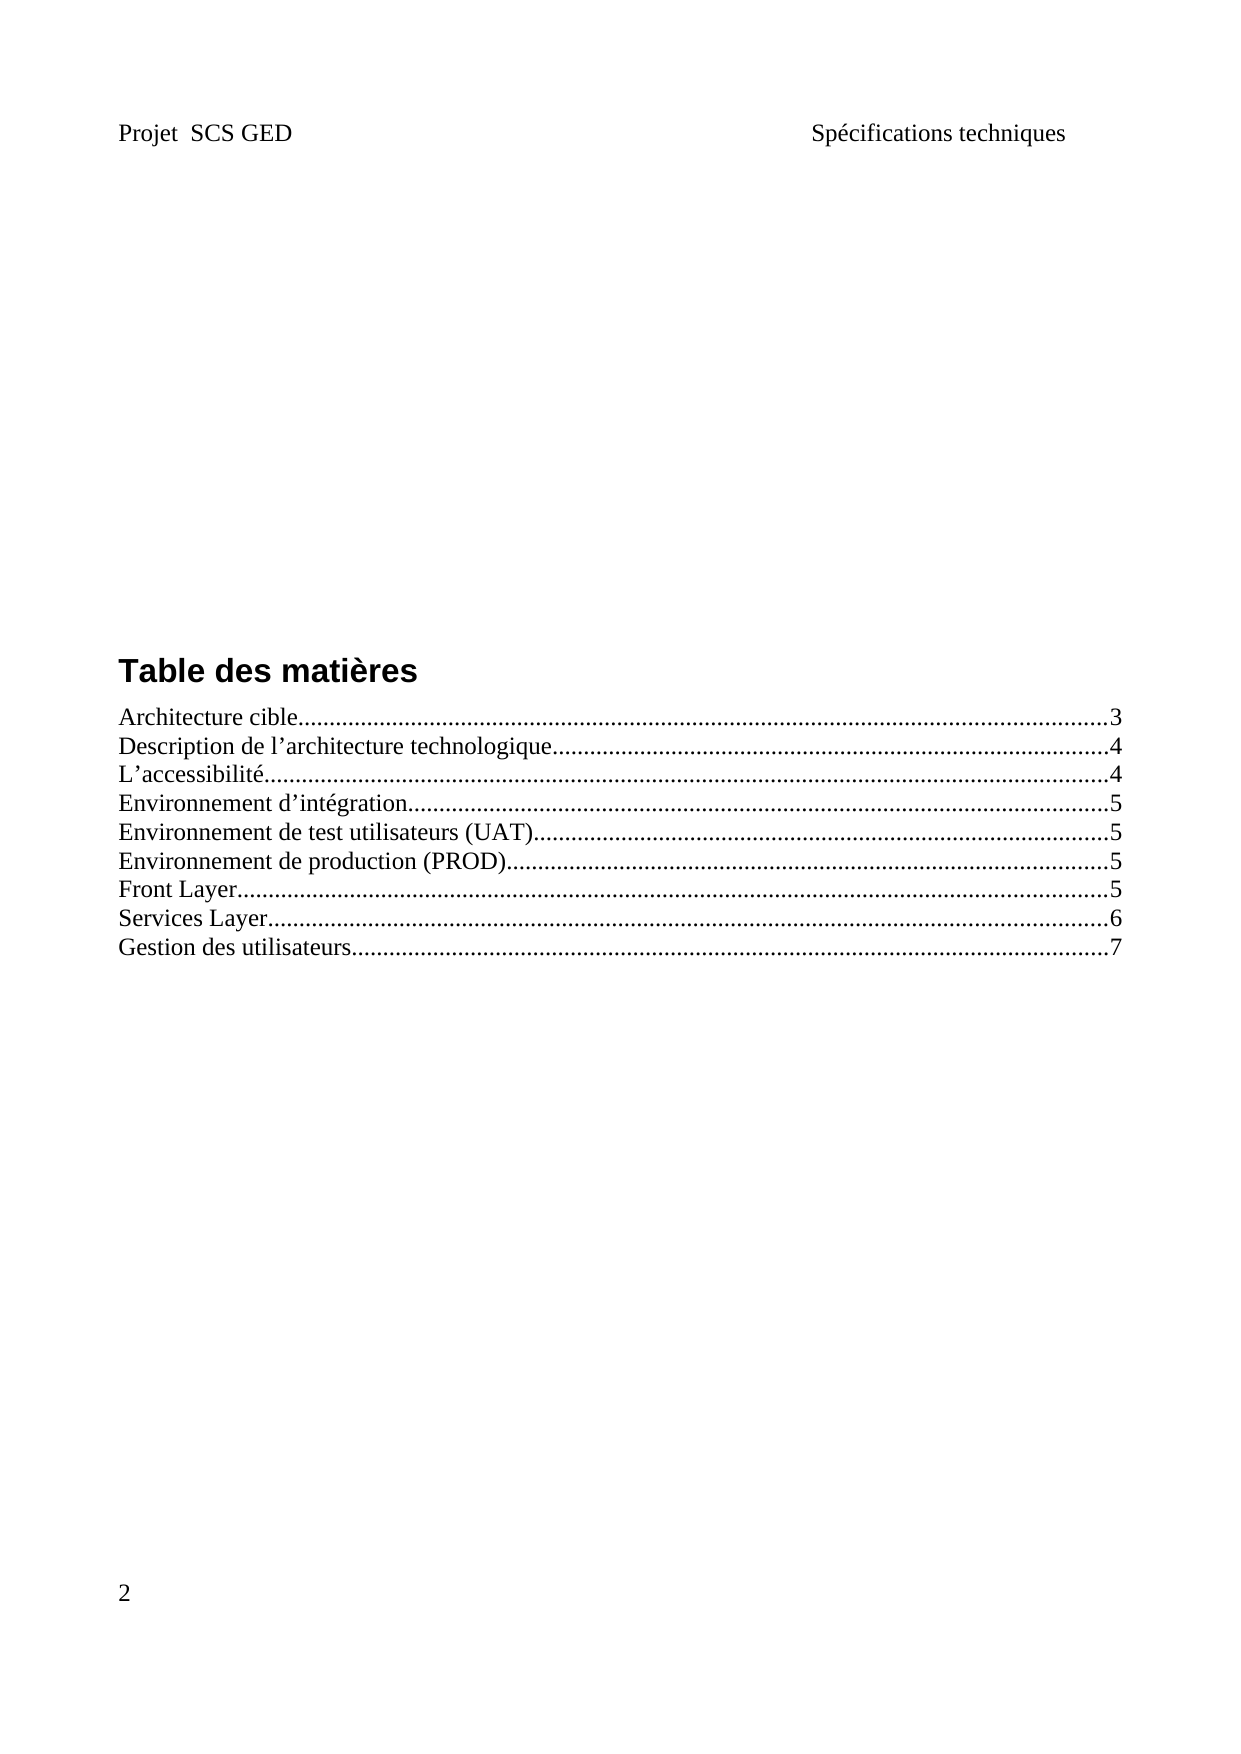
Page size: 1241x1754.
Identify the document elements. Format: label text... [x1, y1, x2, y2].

text Architecture cible 3 [118, 702, 1122, 731]
text Front Layer 5 [118, 874, 1122, 903]
subtitle Table des matières [118, 651, 1122, 689]
text Environnement de test utilisateurs (UAT) 5 [118, 817, 1122, 846]
text L’accessibilité 4 [118, 759, 1122, 788]
text Description de l’architecture technologique 4 [118, 731, 1122, 759]
text Gestion des utilisateurs 7 [118, 932, 1122, 961]
text Environnement de production (PROD) 5 [118, 846, 1122, 874]
text Services Layer 6 [118, 903, 1122, 932]
text Environnement d’intégration 5 [118, 788, 1122, 817]
